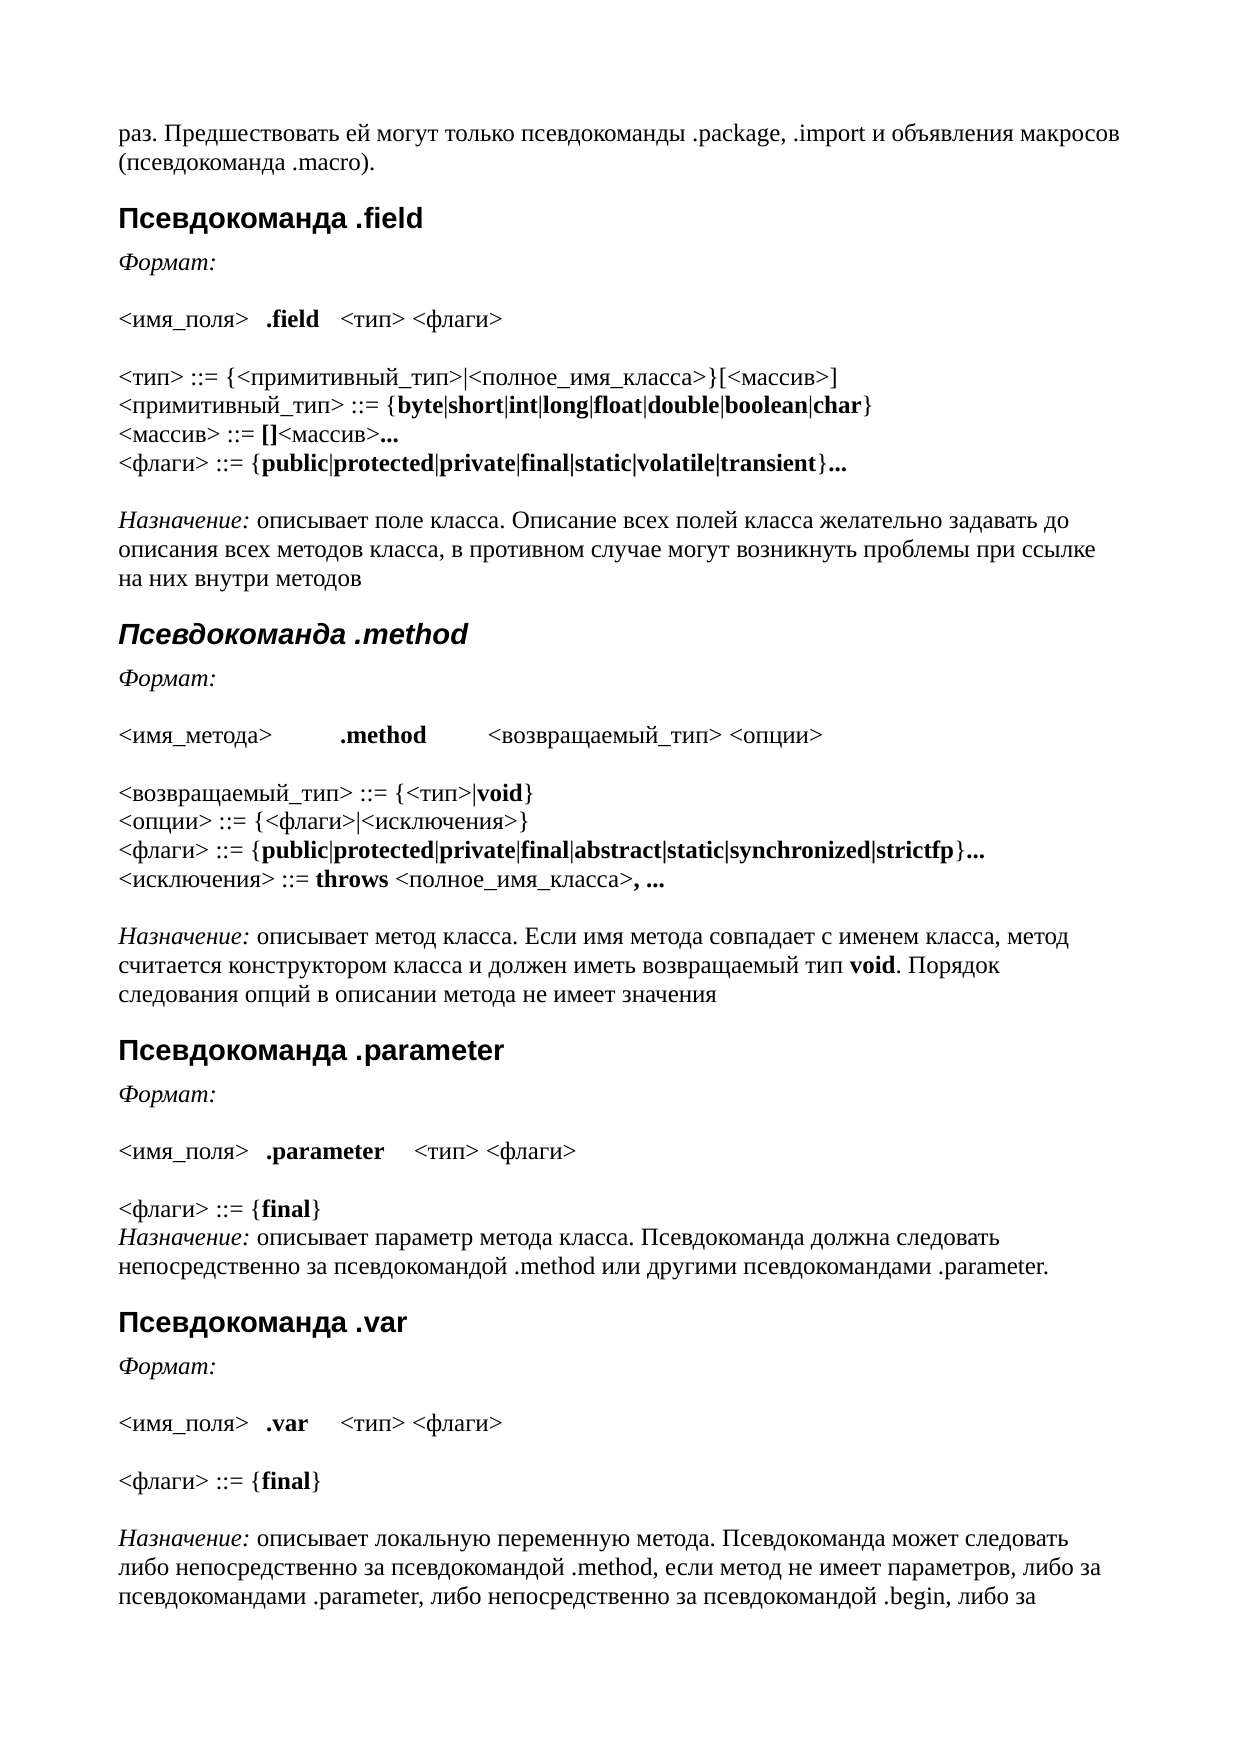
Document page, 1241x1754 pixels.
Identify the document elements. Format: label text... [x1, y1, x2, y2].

text <имя_поля> .field <тип> <флаги> [118, 304, 1122, 333]
subtitle Псевдокоманда .var [118, 1305, 1122, 1338]
text Назначение: описывает поле класса. Описание всех полей класса желательно задавать до описания всех методов класса, в противном случае могут возникнуть проблемы при ссылке на них внутри методов [118, 505, 1122, 592]
text раз. Предшествовать ей могут только псевдокоманды .package, .import и объявления макросов (псевдокоманда .macro). [118, 118, 1122, 176]
text <флаги> ::= {final} [118, 1466, 1122, 1495]
text Назначение: описывает метод класса. Если имя метода совпадает с именем класса, метод считается конструктором класса и должен иметь возвращаемый тип void. Порядок следования опций в описании метода не имеет значения [118, 921, 1122, 1008]
subtitle Псевдокоманда .field [118, 201, 1122, 234]
text Формат: [118, 663, 1122, 691]
text Формат: [118, 247, 1122, 275]
text Формат: [118, 1351, 1122, 1380]
text <флаги> ::= {public|protected|private|final|static|volatile|transient}... [118, 448, 1122, 477]
text Формат: [118, 1079, 1122, 1107]
text <исключения> ::= throws <полное_имя_класса>, ... [118, 864, 1122, 893]
subtitle Псевдокоманда .parameter [118, 1033, 1122, 1066]
text <массив> ::= []<массив>... [118, 419, 1122, 448]
text Назначение: описывает локальную переменную метода. Псевдокоманда может следовать либо непосредственно за псевдокомандой .method, если метод не имеет параметров, либо за псевдокомандами .parameter, либо непосредственно за псевдокомандой .begin, либо за [118, 1523, 1122, 1610]
text <имя_поля> .var <тип> <флаги> [118, 1408, 1122, 1437]
text <флаги> ::= {public|protected|private|final|abstract|static|synchronized|strictfp}... [118, 835, 1122, 864]
text <флаги> ::= {final} [118, 1194, 1122, 1222]
text <примитивный_тип> ::= {byte|short|int|long|float|double|boolean|char} [118, 390, 1122, 419]
text <тип> ::= {<примитивный_тип>|<полное_имя_класса>}[<массив>] [118, 362, 1122, 390]
text <имя_поля> .parameter <тип> <флаги> [118, 1136, 1122, 1165]
text <возвращаемый_тип> ::= {<тип>|void} [118, 778, 1122, 806]
text Назначение: описывает параметр метода класса. Псевдокоманда должна следовать непосредственно за псевдокомандой .method или другими псевдокомандами .parameter. [118, 1222, 1122, 1280]
subtitle Псевдокоманда .method [118, 617, 1122, 650]
text <опции> ::= {<флаги>|<исключения>} [118, 806, 1122, 835]
text <имя_метода> .method <возвращаемый_тип> <опции> [118, 720, 1122, 749]
